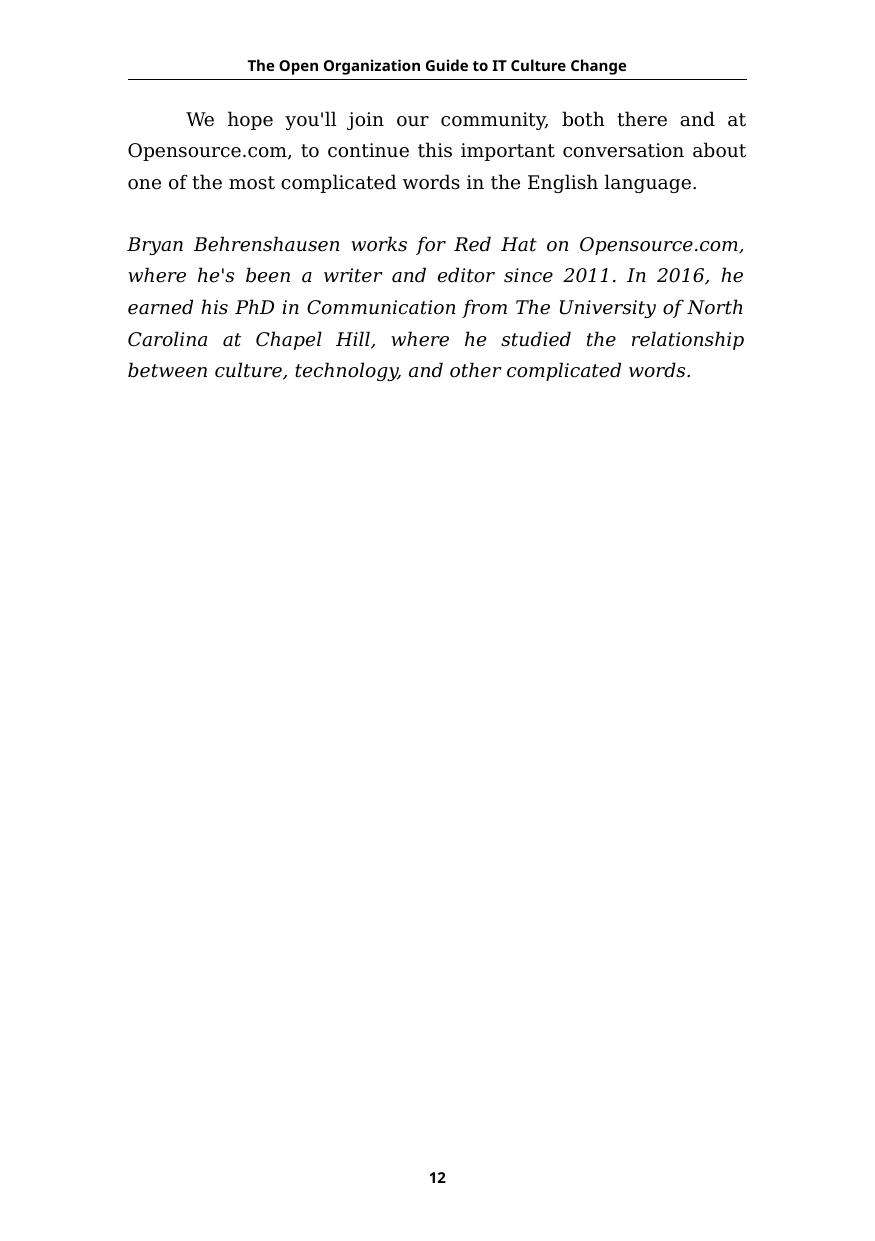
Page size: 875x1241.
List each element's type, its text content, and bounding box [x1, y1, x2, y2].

text Bryan Behrenshausen works for Red Hat on Opensource.com, where he's been a writer and editor since 2011. In 2016, he earned his PhD in Communication from The University of North Carolina at Chapel Hill, where he studied the relationship between culture, technology, and other complicated words. [127, 234, 747, 382]
text We hope you'll join our community, both there and at Opensource.com, to continue this important conversation about one of the most complicated words in the English language. [127, 109, 747, 194]
